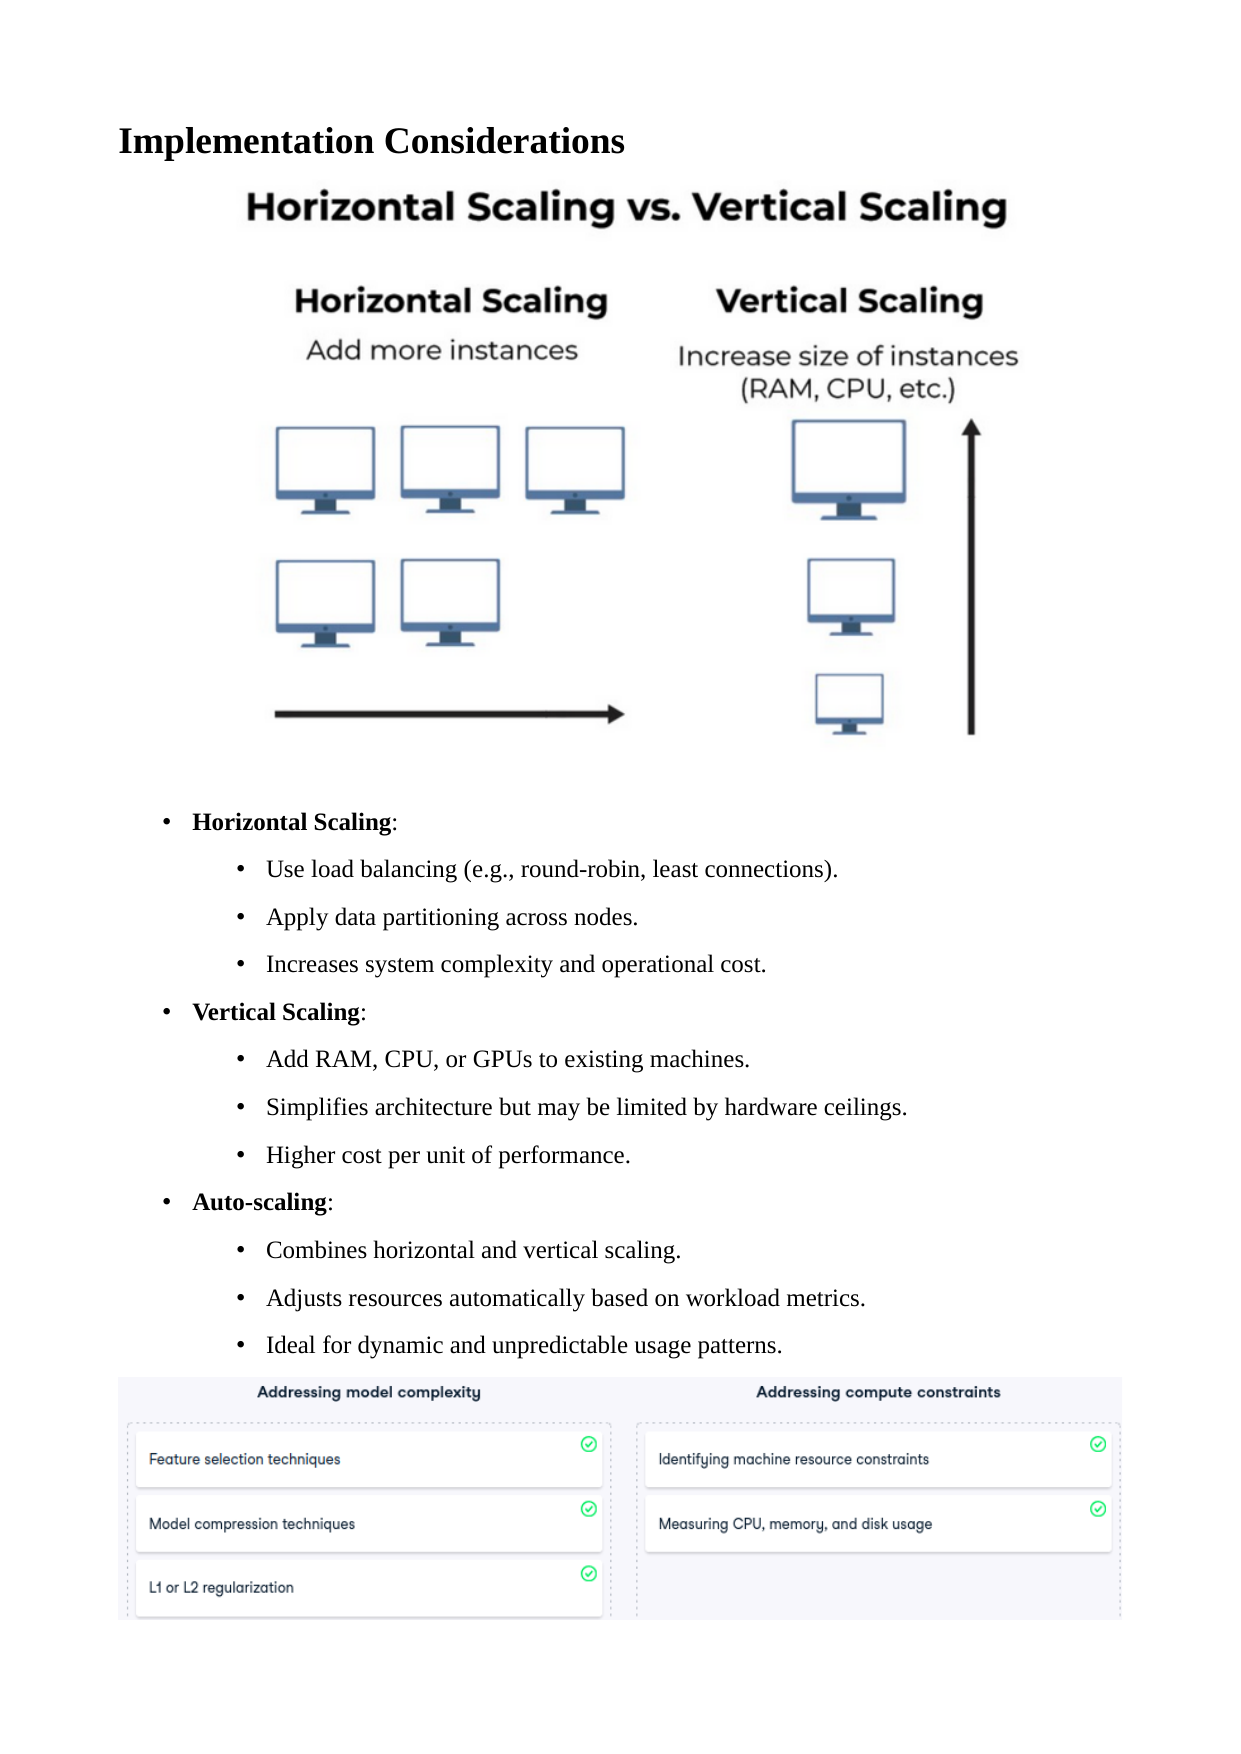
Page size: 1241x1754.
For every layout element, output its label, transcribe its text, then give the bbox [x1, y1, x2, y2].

list Simplifies architecture but may be limited by hardware ceilings. [236, 1092, 1122, 1121]
list Auto-scaling: [162, 1187, 1122, 1216]
list Increases system complexity and operational cost. [236, 949, 1122, 978]
list Add RAM, CPU, or GPUs to existing machines. [236, 1044, 1122, 1073]
list Vertical Scaling: [162, 997, 1122, 1026]
list Ideal for dynamic and unpredictable usage patterns. [236, 1330, 1122, 1359]
picture [118, 1377, 1123, 1620]
subtitle Implementation Considerations [118, 118, 1122, 161]
list Higher cost per unit of performance. [236, 1140, 1122, 1168]
list Apply data partitioning across nodes. [236, 902, 1122, 931]
list Use load balancing (e.g., round-robin, least connections). [236, 854, 1122, 883]
list Adjusts resources automatically based on workload metrics. [236, 1283, 1122, 1311]
list Combines horizontal and vertical scaling. [236, 1235, 1122, 1264]
picture [199, 173, 1041, 755]
list Horizontal Scaling: [162, 807, 1122, 835]
